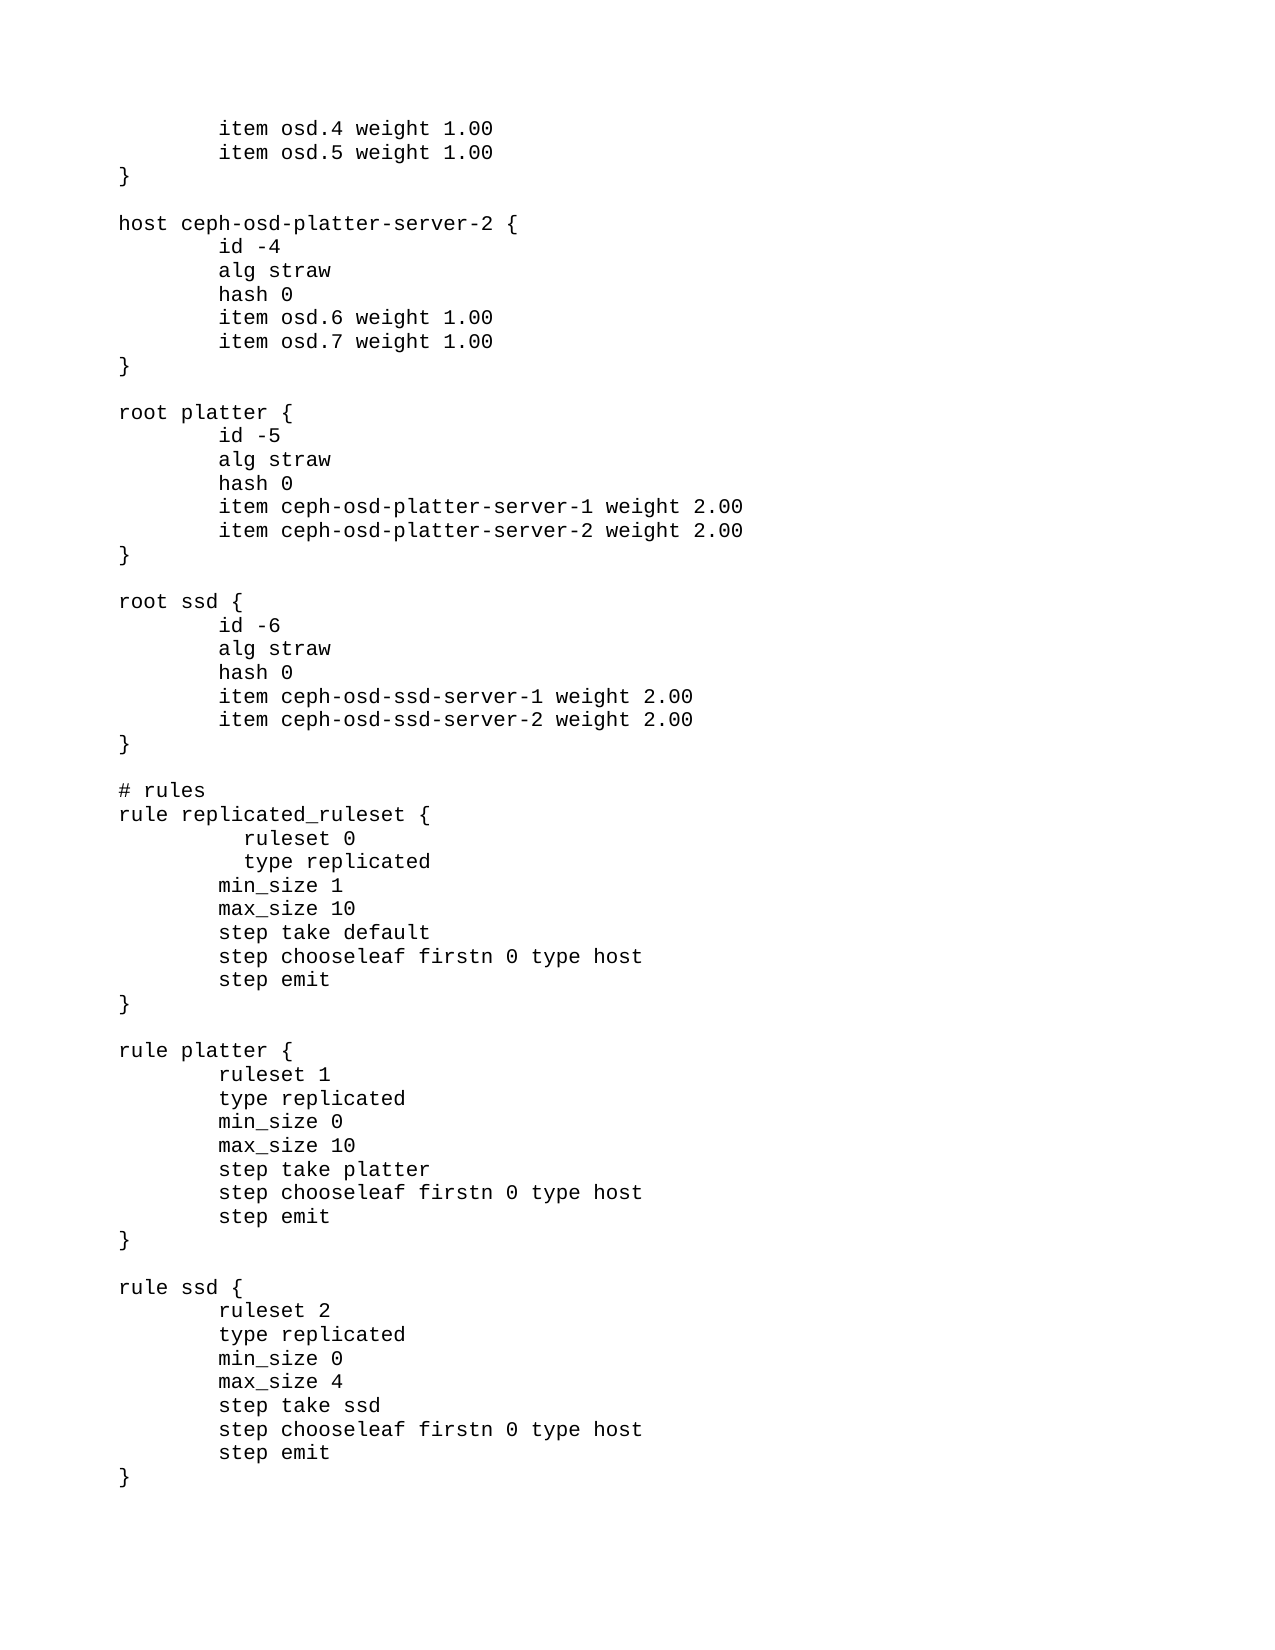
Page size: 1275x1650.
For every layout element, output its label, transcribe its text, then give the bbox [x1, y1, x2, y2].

text id -5 [118, 426, 1157, 449]
text ruleset 0 [118, 827, 1157, 851]
text } [118, 733, 1157, 757]
text step take platter [118, 1158, 1157, 1182]
text step chooseleaf firstn 0 type host [118, 1419, 1157, 1442]
text item ceph-osd-platter-server-1 weight 2.00 [118, 496, 1157, 520]
text type replicated [118, 1088, 1157, 1111]
text } [118, 354, 1157, 378]
text ruleset 2 [118, 1300, 1157, 1324]
text step emit [118, 969, 1157, 993]
text step emit [118, 1206, 1157, 1229]
text host ceph-osd-platter-server-2 { [118, 213, 1157, 236]
text step take default [118, 922, 1157, 946]
text } [118, 165, 1157, 189]
text } [118, 1229, 1157, 1253]
text rule replicated_ruleset { [118, 804, 1157, 827]
text min_size 1 [118, 875, 1157, 898]
text item ceph-osd-ssd-server-1 weight 2.00 [118, 686, 1157, 709]
text hash 0 [118, 284, 1157, 307]
text root platter { [118, 402, 1157, 426]
text type replicated [118, 1324, 1157, 1348]
text step take ssd [118, 1395, 1157, 1419]
text item osd.4 weight 1.00 [118, 118, 1157, 142]
text item ceph-osd-ssd-server-2 weight 2.00 [118, 709, 1157, 733]
text step chooseleaf firstn 0 type host [118, 1182, 1157, 1206]
text item ceph-osd-platter-server-2 weight 2.00 [118, 520, 1157, 544]
text type replicated [118, 851, 1157, 875]
text hash 0 [118, 473, 1157, 496]
text max_size 10 [118, 898, 1157, 922]
text id -6 [118, 615, 1157, 638]
text item osd.6 weight 1.00 [118, 307, 1157, 331]
text ruleset 1 [118, 1064, 1157, 1088]
text item osd.7 weight 1.00 [118, 331, 1157, 354]
text rule ssd { [118, 1277, 1157, 1300]
text max_size 4 [118, 1371, 1157, 1395]
text } [118, 1466, 1157, 1489]
text alg straw [118, 638, 1157, 662]
text id -4 [118, 236, 1157, 260]
text rule platter { [118, 1040, 1157, 1064]
text alg straw [118, 449, 1157, 473]
text alg straw [118, 260, 1157, 284]
text item osd.5 weight 1.00 [118, 142, 1157, 165]
text } [118, 993, 1157, 1017]
text hash 0 [118, 662, 1157, 686]
text # rules [118, 780, 1157, 804]
text } [118, 544, 1157, 567]
text max_size 10 [118, 1135, 1157, 1158]
text min_size 0 [118, 1111, 1157, 1135]
text step chooseleaf firstn 0 type host [118, 946, 1157, 969]
text min_size 0 [118, 1348, 1157, 1371]
text step emit [118, 1442, 1157, 1466]
text root ssd { [118, 591, 1157, 615]
